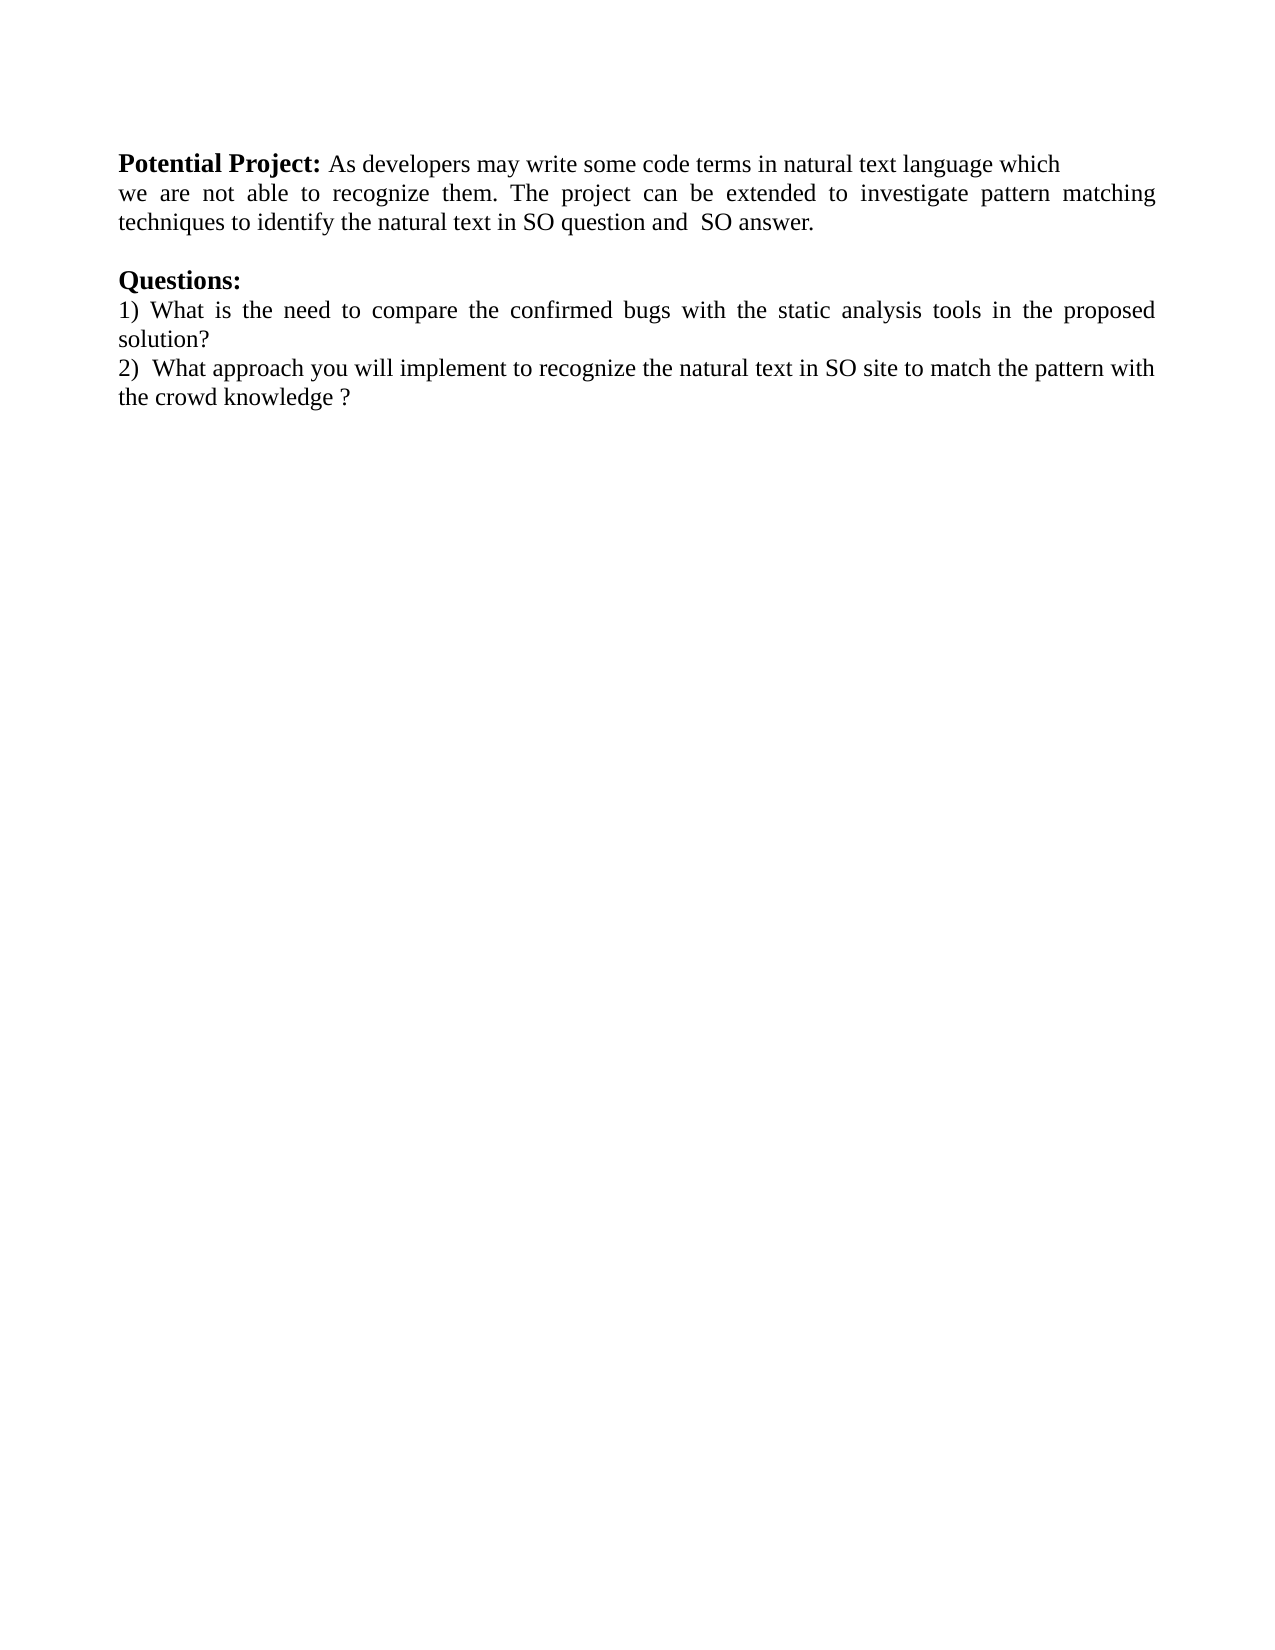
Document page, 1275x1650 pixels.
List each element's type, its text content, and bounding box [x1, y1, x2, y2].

text 2) What approach you will implement to recognize the natural text in SO site to match the pattern with the crowd knowledge ? [118, 353, 1157, 410]
text 1) What is the need to compare the confirmed bugs with the static analysis tools in the proposed solution? [118, 295, 1157, 353]
text Questions: [118, 264, 1157, 295]
text we are not able to recognize them. The project can be extended to investigate pattern matching techniques to identify the natural text in SO question and SO answer. [118, 178, 1157, 236]
text Potential Project: As developers may write some code terms in natural text language which [118, 147, 1157, 178]
